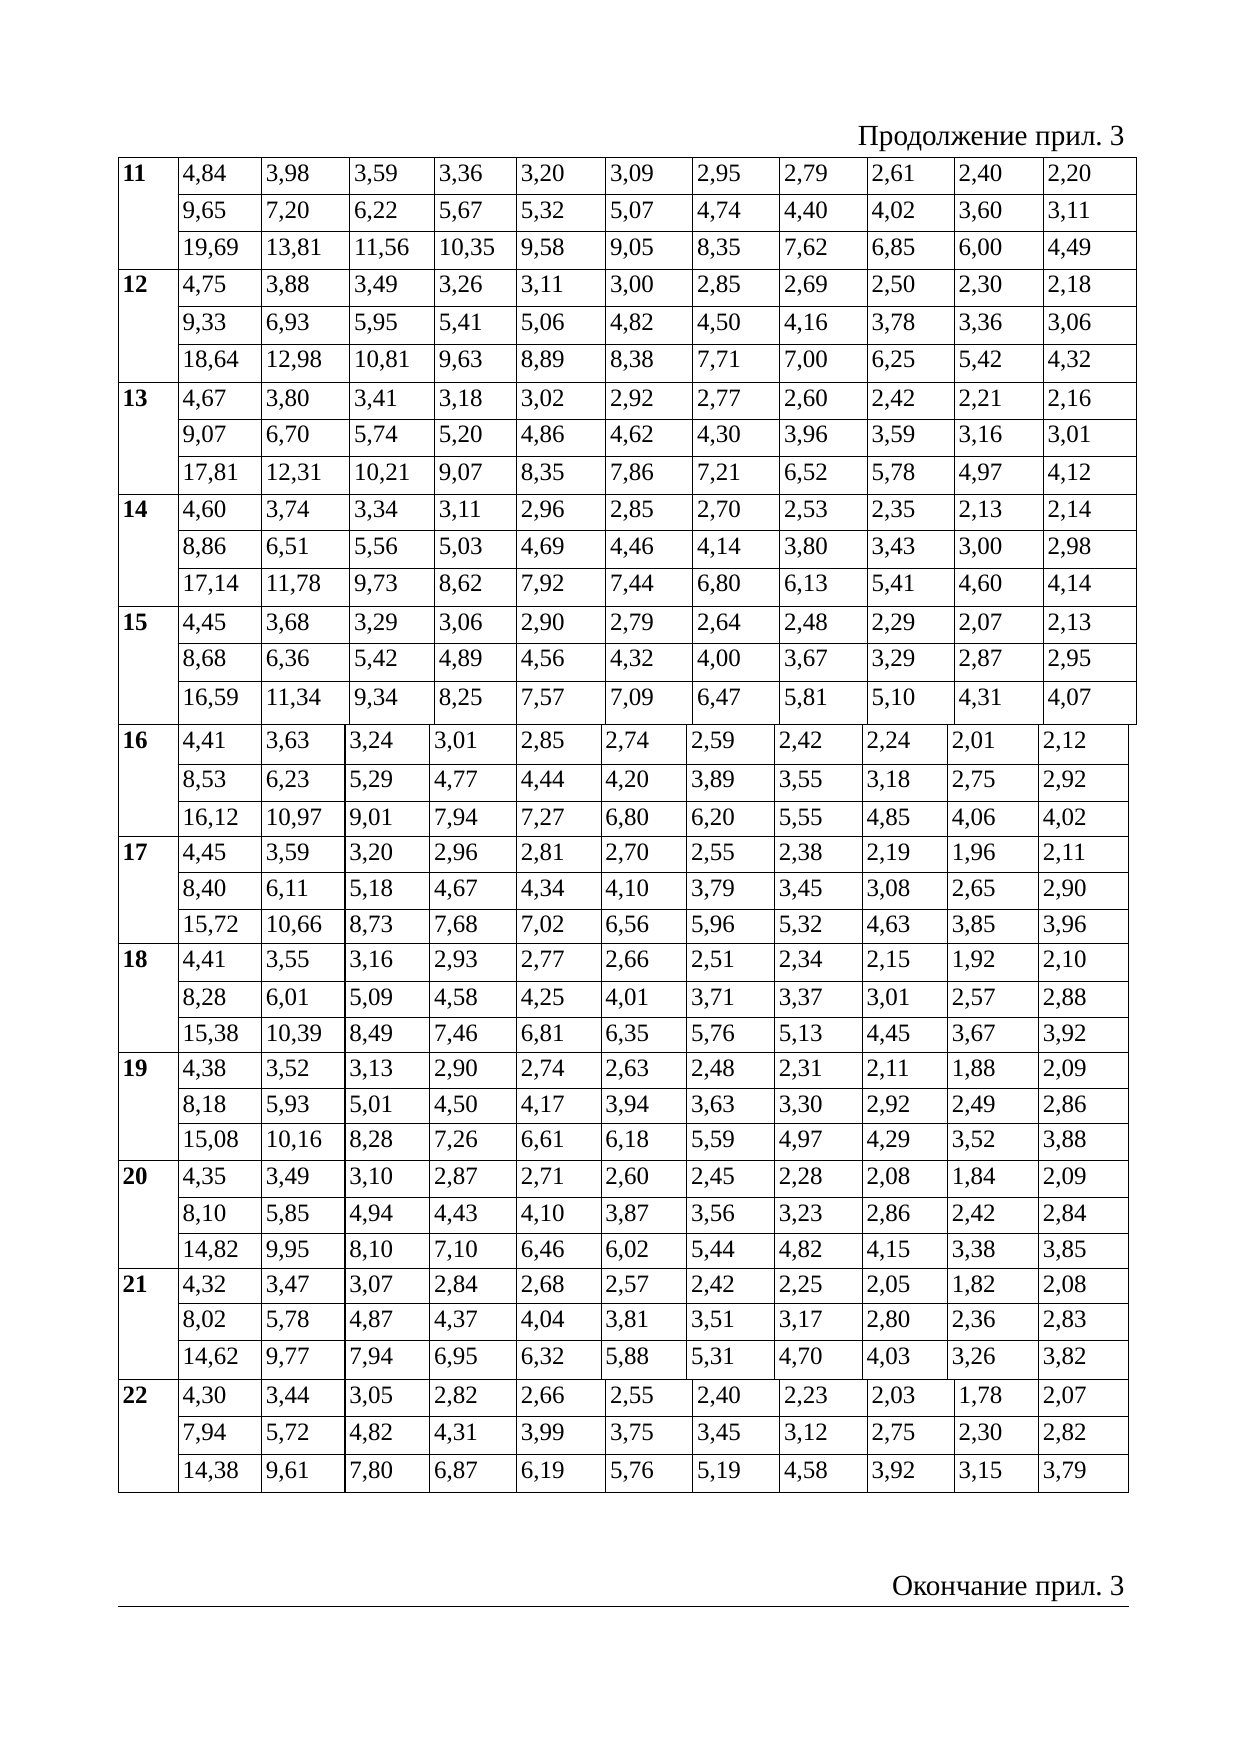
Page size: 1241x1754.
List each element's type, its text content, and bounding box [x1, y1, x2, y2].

table_cell 4,45 [863, 1018, 947, 1052]
table_cell 3,59 [350, 158, 434, 194]
table_cell 6,87 [430, 1455, 516, 1492]
table_cell 2,51 [687, 944, 774, 981]
table_cell 2,90 [1039, 873, 1128, 908]
table_cell 5,72 [262, 1417, 344, 1454]
table_cell 3,36 [955, 307, 1043, 343]
table_cell 4,46 [606, 531, 692, 567]
table_cell 2,84 [430, 1269, 516, 1303]
table_cell 3,55 [262, 944, 344, 981]
table_cell 2,13 [1044, 607, 1136, 642]
table_cell 4,01 [602, 982, 686, 1017]
table_cell 8,10 [346, 1234, 429, 1268]
table_cell 3,67 [780, 644, 867, 681]
table_cell [345, 1568, 430, 1606]
table_cell 8,02 [179, 1304, 261, 1340]
table_cell 3,26 [435, 270, 516, 306]
table_cell 6,46 [517, 1234, 601, 1268]
table_cell 4,03 [863, 1341, 947, 1379]
table_cell 3,00 [606, 270, 692, 306]
table_cell 3,12 [780, 1417, 867, 1454]
table_cell 3,02 [517, 383, 605, 418]
table_cell 3,29 [350, 607, 434, 642]
table_cell 2,92 [863, 1089, 947, 1123]
table_cell 3,26 [948, 1341, 1038, 1379]
table_cell 3,59 [262, 837, 344, 872]
table_cell 3,16 [346, 944, 429, 981]
table_cell 2,14 [1044, 495, 1136, 530]
table_cell 2,49 [948, 1089, 1038, 1123]
table_cell 2,09 [1039, 1161, 1128, 1197]
table_cell 8,68 [179, 644, 261, 681]
table_cell 4,50 [693, 307, 779, 343]
table_cell 2,92 [606, 383, 692, 418]
table_cell [1137, 306, 1144, 343]
table_cell 4,00 [693, 644, 779, 681]
table_cell 9,63 [435, 345, 516, 382]
table_cell 4,89 [435, 644, 516, 681]
table_cell 3,45 [775, 873, 862, 908]
table_cell 7,94 [430, 802, 516, 836]
table_cell 3,16 [955, 420, 1043, 456]
table_cell 4,31 [955, 682, 1043, 724]
table_cell 2,71 [517, 1161, 601, 1197]
table_cell 3,78 [868, 307, 954, 343]
table_cell 3,92 [1039, 1018, 1128, 1052]
table_cell [1039, 1493, 1128, 1530]
table_cell 4,44 [517, 765, 601, 801]
table_cell 3,30 [775, 1089, 862, 1123]
table_cell 3,49 [350, 270, 434, 306]
table_cell 3,92 [868, 1455, 954, 1492]
table_cell 7,02 [517, 910, 601, 943]
table_cell 5,78 [262, 1304, 344, 1340]
table_cell Окончание прил. 3 [780, 1568, 1128, 1606]
table_cell 2,15 [863, 944, 947, 981]
table_cell 5,56 [350, 531, 434, 567]
table_cell 8,89 [517, 345, 605, 382]
table_cell 4,45 [179, 837, 261, 872]
table_cell 2,64 [693, 607, 779, 642]
table_cell 6,52 [780, 457, 867, 493]
table_cell 8,28 [346, 1124, 429, 1160]
table_cell 3,74 [262, 495, 349, 530]
table_cell 2,77 [517, 944, 601, 981]
table_cell 6,51 [262, 531, 349, 567]
table_cell 6,95 [430, 1341, 516, 1379]
table_cell 6,61 [517, 1124, 601, 1160]
table_cell 2,08 [1039, 1269, 1128, 1303]
table_cell 3,29 [868, 644, 954, 681]
table_cell 4,56 [517, 644, 605, 681]
table_cell 3,06 [435, 607, 516, 642]
table_cell 21 [119, 1269, 178, 1379]
table_cell 3,17 [775, 1304, 862, 1340]
table_cell 5,42 [350, 644, 434, 681]
table_cell 7,62 [780, 232, 867, 268]
table_cell 3,07 [346, 1269, 429, 1303]
table_cell [1137, 382, 1144, 418]
table_cell 6,01 [262, 982, 344, 1017]
table_cell 7,94 [179, 1417, 261, 1454]
table_cell [1129, 1268, 1144, 1303]
table_cell 3,96 [780, 420, 867, 456]
table_cell 2,82 [1039, 1417, 1128, 1454]
table_cell 7,80 [346, 1455, 429, 1492]
table_cell 9,07 [435, 457, 516, 493]
table_cell 2,65 [948, 873, 1038, 908]
table_cell 4,58 [780, 1455, 867, 1492]
table_cell 5,93 [262, 1089, 344, 1123]
table_cell 4,20 [602, 765, 686, 801]
table_cell [345, 118, 430, 157]
table_cell 4,41 [179, 944, 261, 981]
table_cell [430, 118, 516, 157]
table_cell 2,85 [517, 725, 601, 763]
table_cell [178, 1530, 261, 1568]
table_cell 3,71 [687, 982, 774, 1017]
table_cell 5,31 [687, 1341, 774, 1379]
table_cell 5,09 [346, 982, 429, 1017]
table_cell 3,36 [435, 158, 516, 194]
table_cell 5,88 [602, 1341, 686, 1379]
table_cell [693, 1530, 780, 1568]
table_cell 2,61 [868, 158, 954, 194]
table_cell 7,44 [606, 569, 692, 606]
table_cell 16,12 [179, 802, 261, 836]
table_cell 16 [119, 725, 178, 836]
table_cell [430, 1530, 516, 1568]
table_cell 2,42 [775, 725, 862, 763]
table_cell 2,36 [948, 1304, 1038, 1340]
table_cell [606, 118, 693, 157]
table_cell 4,49 [1044, 232, 1136, 268]
table_cell 2,05 [863, 1269, 947, 1303]
table_cell 4,82 [775, 1234, 862, 1268]
table_cell 5,41 [868, 569, 954, 606]
table_cell 3,52 [262, 1053, 344, 1088]
table_cell 2,42 [948, 1198, 1038, 1233]
table_cell 6,56 [602, 910, 686, 943]
table_cell 2,69 [780, 270, 867, 306]
table_cell 2,35 [868, 495, 954, 530]
table_cell 7,86 [606, 457, 692, 493]
table_cell 5,78 [868, 457, 954, 493]
table_cell [780, 1530, 867, 1568]
table_cell 3,43 [868, 531, 954, 567]
table_cell 16,59 [179, 682, 261, 724]
table_cell 3,24 [346, 725, 429, 763]
table_cell [516, 1568, 606, 1606]
table_cell 15,08 [179, 1124, 261, 1160]
table_cell 2,11 [1039, 837, 1128, 872]
table_cell 5,55 [775, 802, 862, 836]
table_cell 15,38 [179, 1018, 261, 1052]
table_cell 18 [119, 944, 178, 1052]
table_cell 3,87 [602, 1198, 686, 1233]
table_cell 2,23 [780, 1380, 867, 1416]
table_cell 4,07 [1044, 682, 1136, 724]
table_cell 2,25 [775, 1269, 862, 1303]
table_cell 3,01 [430, 725, 516, 763]
table_cell 11,56 [350, 232, 434, 268]
table_cell 7,94 [346, 1341, 429, 1379]
table_cell 15,72 [179, 910, 261, 943]
table_cell 4,30 [693, 420, 779, 456]
table_cell [345, 1493, 430, 1530]
table_cell [430, 1568, 516, 1606]
table_cell 5,67 [435, 195, 516, 231]
table_cell 4,60 [955, 569, 1043, 606]
table_cell 4,82 [346, 1417, 429, 1454]
table_cell 2,87 [430, 1161, 516, 1197]
table_cell 5,18 [346, 873, 429, 908]
table_cell [1129, 764, 1144, 801]
table_cell 2,28 [775, 1161, 862, 1197]
table_cell 3,85 [1039, 1234, 1128, 1268]
table_cell [118, 118, 178, 157]
table_cell 2,59 [687, 725, 774, 763]
table_cell [606, 1493, 693, 1530]
table_cell 4,97 [955, 457, 1043, 493]
table_cell 4,63 [863, 910, 947, 943]
table_cell 3,20 [517, 158, 605, 194]
table_cell 5,76 [606, 1455, 692, 1492]
table_cell 2,45 [687, 1161, 774, 1197]
table_cell 4,97 [775, 1124, 862, 1160]
table_cell [1137, 456, 1144, 493]
table_cell [118, 1493, 178, 1530]
table_cell 6,11 [262, 873, 344, 908]
table_cell [780, 1493, 867, 1530]
table_cell 2,95 [1044, 644, 1136, 681]
table_cell 3,41 [350, 383, 434, 418]
table_cell 8,35 [693, 232, 779, 268]
table_cell 6,81 [517, 1018, 601, 1052]
table_cell 8,62 [435, 569, 516, 606]
table_cell 3,11 [517, 270, 605, 306]
table_cell [1129, 1530, 1144, 1568]
table_cell 4,06 [948, 802, 1038, 836]
table_cell 2,87 [955, 644, 1043, 681]
table_cell 2,50 [868, 270, 954, 306]
table_cell 9,77 [262, 1341, 344, 1379]
table_cell 3,81 [602, 1304, 686, 1340]
table_cell 7,68 [430, 910, 516, 943]
table_cell 8,25 [435, 682, 516, 724]
table_cell [1137, 419, 1144, 456]
table_cell 3,59 [868, 420, 954, 456]
table_cell 4,15 [863, 1234, 947, 1268]
table_cell [1129, 1017, 1144, 1052]
table_cell 7,21 [693, 457, 779, 493]
table_cell [1137, 269, 1144, 306]
table_cell 6,13 [780, 569, 867, 606]
table_cell [1129, 1052, 1144, 1088]
table_cell 14,62 [179, 1341, 261, 1379]
table_cell 7,27 [517, 802, 601, 836]
table_cell 2,20 [1044, 158, 1136, 194]
table_cell [261, 1568, 345, 1606]
table_cell [1129, 1233, 1144, 1268]
table_cell 9,58 [517, 232, 605, 268]
table_cell 4,14 [1044, 569, 1136, 606]
table_cell 2,18 [1044, 270, 1136, 306]
table_cell 4,30 [179, 1380, 261, 1416]
table_cell 7,26 [430, 1124, 516, 1160]
table_cell 2,19 [863, 837, 947, 872]
table_cell 6,80 [602, 802, 686, 836]
table_cell 4,43 [430, 1198, 516, 1233]
table_cell 3,96 [1039, 910, 1128, 943]
table_cell [1137, 606, 1144, 642]
table_cell 5,96 [687, 910, 774, 943]
table_cell 2,75 [868, 1417, 954, 1454]
table_cell 4,32 [606, 644, 692, 681]
table_cell 3,88 [1039, 1124, 1128, 1160]
table_cell 7,71 [693, 345, 779, 382]
table_cell 5,10 [868, 682, 954, 724]
table_cell 2,42 [687, 1269, 774, 1303]
table_cell 9,05 [606, 232, 692, 268]
table_cell 5,06 [517, 307, 605, 343]
table_cell 2,74 [517, 1053, 601, 1088]
table_cell 4,87 [346, 1304, 429, 1340]
table_cell 6,20 [687, 802, 774, 836]
table_cell 2,09 [1039, 1053, 1128, 1088]
table_cell 10,16 [262, 1124, 344, 1160]
table_cell 3,00 [955, 531, 1043, 567]
table_cell 5,20 [435, 420, 516, 456]
table_cell [118, 1568, 178, 1606]
table_cell [1129, 1197, 1144, 1233]
table_cell 4,34 [517, 873, 601, 908]
table_cell [1137, 494, 1144, 530]
table_cell 7,92 [517, 569, 605, 606]
table_cell 4,10 [517, 1198, 601, 1233]
table_cell [261, 118, 345, 157]
table_cell 2,66 [602, 944, 686, 981]
table_cell 3,47 [262, 1269, 344, 1303]
table_cell 2,13 [955, 495, 1043, 530]
table_cell 2,34 [775, 944, 862, 981]
table_cell [1129, 1568, 1144, 1606]
table_cell 14,38 [179, 1455, 261, 1492]
table_cell 7,00 [780, 345, 867, 382]
table_cell 3,89 [687, 765, 774, 801]
table_cell 3,88 [262, 270, 349, 306]
table_cell [606, 1568, 693, 1606]
table_cell 3,56 [687, 1198, 774, 1233]
table_cell [954, 1493, 1038, 1530]
table_cell 1,82 [948, 1269, 1038, 1303]
table_cell [118, 1530, 178, 1568]
table_cell 2,92 [1039, 765, 1128, 801]
table_cell 10,39 [262, 1018, 344, 1052]
table_cell 8,49 [346, 1018, 429, 1052]
table_cell [1129, 1123, 1144, 1160]
table_cell [430, 1493, 516, 1530]
table_cell 5,07 [606, 195, 692, 231]
table_cell 4,94 [346, 1198, 429, 1233]
table_cell 3,15 [955, 1455, 1038, 1492]
table_cell 11 [119, 158, 178, 268]
table_cell 2,16 [1044, 383, 1136, 418]
table_cell [345, 1530, 430, 1568]
table_cell 2,60 [602, 1161, 686, 1197]
table_cell [1129, 801, 1144, 836]
table_cell 2,70 [602, 837, 686, 872]
table_cell 3,79 [687, 873, 774, 908]
table_cell 5,81 [780, 682, 867, 724]
table_cell 6,47 [693, 682, 779, 724]
table_cell 2,81 [517, 837, 601, 872]
table_cell 3,09 [606, 158, 692, 194]
table_cell 5,76 [687, 1018, 774, 1052]
table_cell 3,10 [346, 1161, 429, 1197]
table_cell 3,18 [435, 383, 516, 418]
table_cell [1129, 981, 1144, 1017]
table_cell [261, 1530, 345, 1568]
table_cell 2,11 [863, 1053, 947, 1088]
table_cell 13 [119, 383, 178, 493]
table_cell 4,25 [517, 982, 601, 1017]
table_cell 5,95 [350, 307, 434, 343]
table_cell 2,86 [1039, 1089, 1128, 1123]
table_cell 3,52 [948, 1124, 1038, 1160]
table_cell 5,74 [350, 420, 434, 456]
table_cell 3,05 [346, 1380, 429, 1416]
table_cell 10,66 [262, 910, 344, 943]
table_cell 4,77 [430, 765, 516, 801]
table_cell 8,73 [346, 910, 429, 943]
table_cell [516, 1493, 606, 1530]
table_cell [1137, 568, 1144, 606]
table_cell 2,84 [1039, 1198, 1128, 1233]
table_cell 3,55 [775, 765, 862, 801]
table_cell 2,60 [780, 383, 867, 418]
table_cell 4,67 [430, 873, 516, 908]
table_cell 19,69 [179, 232, 261, 268]
table_cell [178, 1493, 261, 1530]
table_cell 2,93 [430, 944, 516, 981]
table_cell 7,57 [517, 682, 605, 724]
table_cell 8,10 [179, 1198, 261, 1233]
table_cell 4,35 [179, 1161, 261, 1197]
table_cell 2,83 [1039, 1304, 1128, 1340]
table_cell 6,00 [955, 232, 1043, 268]
table_cell [1039, 1530, 1128, 1568]
table_cell 5,42 [955, 345, 1043, 382]
table_cell 2,24 [863, 725, 947, 763]
table_cell [1137, 530, 1144, 567]
table_cell 3,63 [262, 725, 344, 763]
table_cell 2,74 [602, 725, 686, 763]
table_cell 2,07 [955, 607, 1043, 642]
table_cell 2,66 [517, 1380, 605, 1416]
table_cell [261, 1493, 345, 1530]
table_cell 2,55 [687, 837, 774, 872]
table_cell 2,63 [602, 1053, 686, 1088]
table_cell [1129, 872, 1144, 908]
table_cell 5,03 [435, 531, 516, 567]
table_cell [1129, 1454, 1144, 1492]
table_cell 6,36 [262, 644, 349, 681]
table_cell [1129, 1379, 1144, 1416]
table_cell 2,96 [517, 495, 605, 530]
table_cell 3,79 [1039, 1455, 1128, 1492]
table_cell 8,18 [179, 1089, 261, 1123]
table_cell 10,97 [262, 802, 344, 836]
table_cell 9,01 [346, 802, 429, 836]
table_cell 2,85 [693, 270, 779, 306]
table_cell 4,12 [1044, 457, 1136, 493]
table_cell 2,82 [430, 1380, 516, 1416]
table_cell [954, 1530, 1038, 1568]
table_cell 8,40 [179, 873, 261, 908]
table_cell 4,67 [179, 383, 261, 418]
table_cell 2,48 [780, 607, 867, 642]
table_cell 2,55 [606, 1380, 692, 1416]
table_cell 8,53 [179, 765, 261, 801]
table_cell [1137, 344, 1144, 382]
table_cell [1129, 909, 1144, 943]
table_cell 6,22 [350, 195, 434, 231]
table_cell 2,03 [868, 1380, 954, 1416]
table_cell 3,51 [687, 1304, 774, 1340]
table_cell [1129, 1416, 1144, 1454]
table_cell 7,20 [262, 195, 349, 231]
table_cell [867, 1530, 954, 1568]
table_cell 4,16 [780, 307, 867, 343]
table_cell [1129, 1160, 1144, 1197]
table_cell 5,44 [687, 1234, 774, 1268]
table_cell [606, 1530, 693, 1568]
table_cell [693, 1568, 780, 1606]
table_cell 3,80 [780, 531, 867, 567]
table_cell 13,81 [262, 232, 349, 268]
table_cell 2,86 [863, 1198, 947, 1233]
table_cell 4,75 [179, 270, 261, 306]
table_cell [516, 118, 606, 157]
table_cell 3,20 [346, 837, 429, 872]
table_cell 3,23 [775, 1198, 862, 1233]
table_cell 8,38 [606, 345, 692, 382]
table_cell 3,01 [1044, 420, 1136, 456]
table_cell [1129, 1088, 1144, 1123]
table_cell 4,38 [179, 1053, 261, 1088]
table_cell 5,41 [435, 307, 516, 343]
table_cell 2,57 [948, 982, 1038, 1017]
table_cell 17 [119, 837, 178, 943]
table_cell 4,40 [780, 195, 867, 231]
table_cell 4,04 [517, 1304, 601, 1340]
table_cell 2,85 [606, 495, 692, 530]
table_cell 2,21 [955, 383, 1043, 418]
table_cell 3,34 [350, 495, 434, 530]
table_cell 5,59 [687, 1124, 774, 1160]
table_cell 4,37 [430, 1304, 516, 1340]
table_cell 2,29 [868, 607, 954, 642]
table_cell 4,82 [606, 307, 692, 343]
table_cell 7,46 [430, 1018, 516, 1052]
table_cell 12,31 [262, 457, 349, 493]
table_cell [867, 1493, 954, 1530]
table_cell 2,40 [693, 1380, 779, 1416]
table_cell 3,13 [346, 1053, 429, 1088]
table_cell 4,10 [602, 873, 686, 908]
table_cell 3,18 [863, 765, 947, 801]
table_cell 2,79 [606, 607, 692, 642]
table_cell 20 [119, 1161, 178, 1268]
table_cell 3,11 [1044, 195, 1136, 231]
table_cell 3,60 [955, 195, 1043, 231]
table_cell 2,10 [1039, 944, 1128, 981]
table_cell [178, 118, 261, 157]
table_cell 2,48 [687, 1053, 774, 1088]
table_cell 9,95 [262, 1234, 344, 1268]
table_cell 12 [119, 270, 178, 382]
table_cell [516, 1530, 606, 1568]
table_cell 6,23 [262, 765, 344, 801]
table_cell 14,82 [179, 1234, 261, 1268]
table_cell 4,84 [179, 158, 261, 194]
table_cell 14 [119, 495, 178, 606]
table_cell [1137, 681, 1144, 724]
table_cell 2,31 [775, 1053, 862, 1088]
table_cell 8,35 [517, 457, 605, 493]
table_cell 18,64 [179, 345, 261, 382]
table_cell 4,17 [517, 1089, 601, 1123]
table_cell 17,14 [179, 569, 261, 606]
table_cell 3,63 [687, 1089, 774, 1123]
table_cell 7,09 [606, 682, 692, 724]
table_cell 9,33 [179, 307, 261, 343]
table_cell 3,06 [1044, 307, 1136, 343]
table_cell 8,86 [179, 531, 261, 567]
table_cell 9,07 [179, 420, 261, 456]
table_cell 4,29 [863, 1124, 947, 1160]
table_cell 1,92 [948, 944, 1038, 981]
table_cell 6,02 [602, 1234, 686, 1268]
table_cell 4,58 [430, 982, 516, 1017]
table_cell 2,90 [517, 607, 605, 642]
table_cell 3,45 [693, 1417, 779, 1454]
table_cell 6,35 [602, 1018, 686, 1052]
table_cell 3,94 [602, 1089, 686, 1123]
table_cell 4,74 [693, 195, 779, 231]
table_cell 5,19 [693, 1455, 779, 1492]
table_cell [1137, 643, 1144, 681]
table_cell 2,75 [948, 765, 1038, 801]
table_cell 5,13 [775, 1018, 862, 1052]
table_cell [1129, 118, 1144, 157]
table_cell 2,96 [430, 837, 516, 872]
table_cell 6,19 [517, 1455, 605, 1492]
table_cell 3,99 [517, 1417, 605, 1454]
table_cell 2,57 [602, 1269, 686, 1303]
table_cell 4,41 [179, 725, 261, 763]
table_cell 2,40 [955, 158, 1043, 194]
table_cell [1129, 1340, 1144, 1379]
table_cell 10,81 [350, 345, 434, 382]
table_cell 6,18 [602, 1124, 686, 1160]
table_cell [1137, 231, 1144, 268]
table_cell [693, 118, 780, 157]
table_cell 2,68 [517, 1269, 601, 1303]
table_cell 2,70 [693, 495, 779, 530]
table_cell 2,12 [1039, 725, 1128, 763]
table_cell 2,07 [1039, 1380, 1128, 1416]
table_cell 3,08 [863, 873, 947, 908]
table_cell 2,80 [863, 1304, 947, 1340]
table_cell 2,01 [948, 725, 1038, 763]
table_cell [1129, 943, 1144, 981]
table_cell 3,49 [262, 1161, 344, 1197]
table_cell 3,67 [948, 1018, 1038, 1052]
table_cell 1,84 [948, 1161, 1038, 1197]
table_cell 2,98 [1044, 531, 1136, 567]
table_cell 2,79 [780, 158, 867, 194]
table_cell 9,61 [262, 1455, 344, 1492]
table_cell 2,90 [430, 1053, 516, 1088]
table_cell 4,85 [863, 802, 947, 836]
table_cell 3,44 [262, 1380, 344, 1416]
table_cell 4,70 [775, 1341, 862, 1379]
table_cell 3,68 [262, 607, 349, 642]
table_cell [1137, 157, 1144, 194]
table_cell 4,50 [430, 1089, 516, 1123]
table_cell [693, 1493, 780, 1530]
table_cell [1129, 724, 1144, 763]
table_cell 2,95 [693, 158, 779, 194]
table_cell 11,78 [262, 569, 349, 606]
table_cell 2,77 [693, 383, 779, 418]
table_cell 5,29 [346, 765, 429, 801]
table_cell 4,32 [179, 1269, 261, 1303]
table_cell 8,28 [179, 982, 261, 1017]
table_cell 4,86 [517, 420, 605, 456]
table_cell 19 [119, 1053, 178, 1160]
table_cell 1,96 [948, 837, 1038, 872]
table_cell 2,30 [955, 270, 1043, 306]
table_cell 3,98 [262, 158, 349, 194]
table_cell 1,88 [948, 1053, 1038, 1088]
table_cell [1129, 1303, 1144, 1340]
table_cell 7,10 [430, 1234, 516, 1268]
table_cell 4,69 [517, 531, 605, 567]
table_cell 5,85 [262, 1198, 344, 1233]
table_cell 2,08 [863, 1161, 947, 1197]
table_cell 12,98 [262, 345, 349, 382]
table_cell 3,82 [1039, 1341, 1128, 1379]
table_cell 5,32 [775, 910, 862, 943]
table_cell 4,31 [430, 1417, 516, 1454]
table_cell 2,38 [775, 837, 862, 872]
table_cell 4,32 [1044, 345, 1136, 382]
table_cell 22 [119, 1380, 178, 1492]
table_cell 4,14 [693, 531, 779, 567]
table_cell 2,88 [1039, 982, 1128, 1017]
table_cell [1129, 836, 1144, 872]
table_cell Продолжение прил. 3 [780, 118, 1128, 157]
table_cell 9,65 [179, 195, 261, 231]
table_cell 6,70 [262, 420, 349, 456]
table_cell 4,60 [179, 495, 261, 530]
table_cell 4,02 [1039, 802, 1128, 836]
table_cell 4,62 [606, 420, 692, 456]
table_cell 6,93 [262, 307, 349, 343]
table_cell 1,78 [955, 1380, 1038, 1416]
table_cell 3,85 [948, 910, 1038, 943]
table_cell 3,38 [948, 1234, 1038, 1268]
table_cell 9,34 [350, 682, 434, 724]
table_cell [1137, 194, 1144, 231]
table_cell 3,80 [262, 383, 349, 418]
table_cell 2,53 [780, 495, 867, 530]
table_cell 4,02 [868, 195, 954, 231]
table_cell 10,21 [350, 457, 434, 493]
table_cell 17,81 [179, 457, 261, 493]
table_cell 6,85 [868, 232, 954, 268]
table_cell 5,32 [517, 195, 605, 231]
table_cell 4,45 [179, 607, 261, 642]
table_cell [1129, 1492, 1144, 1530]
table_cell 3,37 [775, 982, 862, 1017]
table_cell 9,73 [350, 569, 434, 606]
table_cell 6,80 [693, 569, 779, 606]
table_cell 15 [119, 607, 178, 724]
table_cell 3,11 [435, 495, 516, 530]
table_cell 10,35 [435, 232, 516, 268]
table_cell 2,30 [955, 1417, 1038, 1454]
table_cell 6,25 [868, 345, 954, 382]
table_cell 5,01 [346, 1089, 429, 1123]
table_cell 2,42 [868, 383, 954, 418]
table_cell 3,75 [606, 1417, 692, 1454]
table_cell 6,32 [517, 1341, 601, 1379]
table_cell 11,34 [262, 682, 349, 724]
table_cell 3,01 [863, 982, 947, 1017]
table_cell [178, 1568, 261, 1606]
